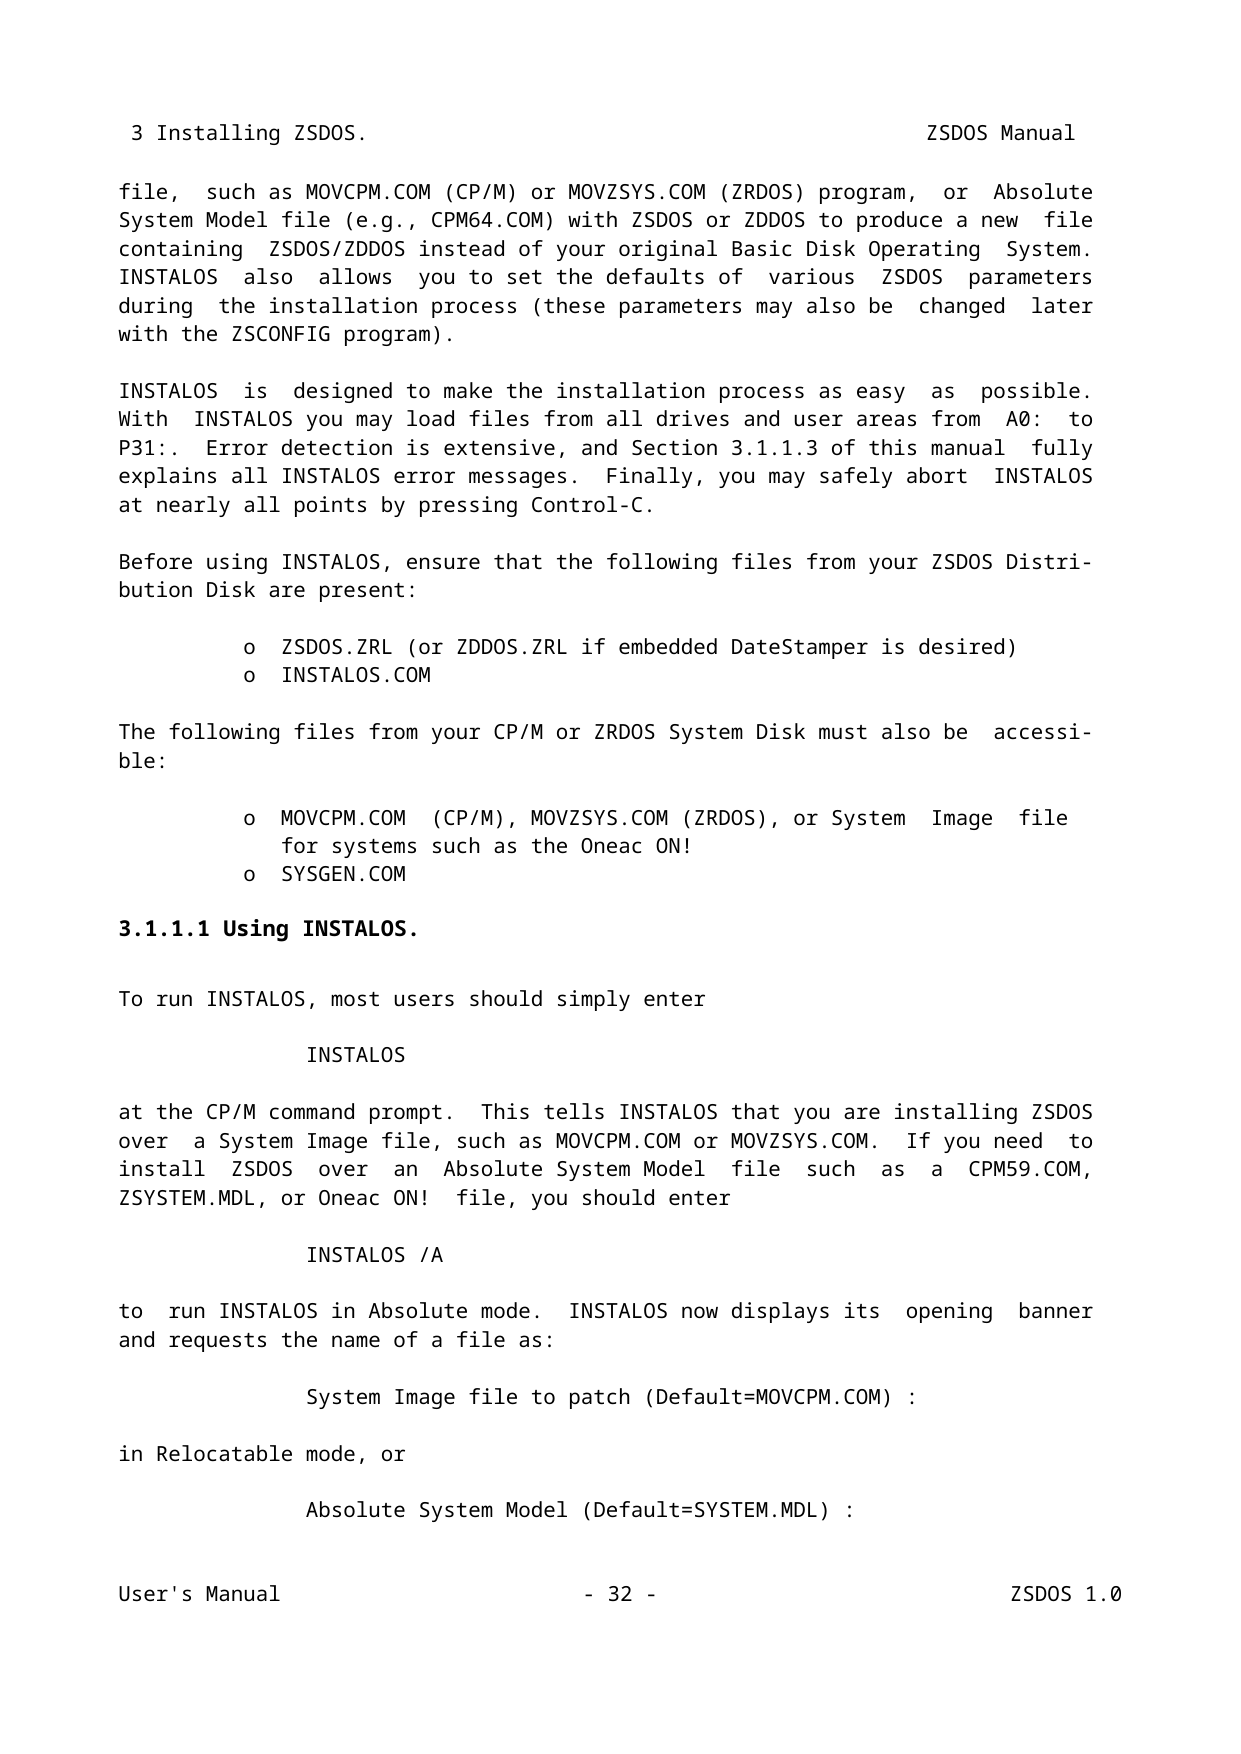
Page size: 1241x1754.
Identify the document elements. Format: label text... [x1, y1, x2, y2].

text To run INSTALOS, most users should simply enter [118, 984, 1122, 1012]
text install ZSDOS over an Absolute System Model file such as a CPM59.COM, [118, 1154, 1122, 1183]
text System Model file (e.g., CPM64.COM) with ZSDOS or ZDDOS to produce a new file [118, 206, 1122, 234]
text over a System Image file, such as MOVCPM.COM or MOVZSYS.COM. If you need to [118, 1126, 1122, 1154]
text P31:. Error detection is extensive, and Section 3.1.1.3 of this manual fully [118, 433, 1122, 461]
text INSTALOS is designed to make the installation process as easy as possible. [118, 376, 1122, 404]
text The following files from your CP/M or ZRDOS System Disk must also be accessi- [118, 717, 1122, 746]
text during the installation process (these parameters may also be changed later [118, 291, 1122, 319]
text file, such as MOVCPM.COM (CP/M) or MOVZSYS.COM (ZRDOS) program, or Absolute [118, 177, 1122, 206]
text bution Disk are present: [118, 575, 1122, 604]
text With INSTALOS you may load files from all drives and user areas from A0: to [118, 404, 1122, 433]
text INSTALOS also allows you to set the defaults of various ZSDOS parameters [118, 262, 1122, 291]
text o SYSGEN.COM [118, 859, 1122, 888]
text and requests the name of a file as: [118, 1325, 1122, 1353]
text at nearly all points by pressing Control-C. [118, 490, 1122, 518]
text ZSYSTEM.MDL, or Oneac ON! file, you should enter [118, 1183, 1122, 1211]
text in Relocatable mode, or [118, 1439, 1122, 1467]
text Before using INSTALOS, ensure that the following files from your ZSDOS Distri- [118, 547, 1122, 575]
text to run INSTALOS in Absolute mode. INSTALOS now displays its opening banner [118, 1297, 1122, 1325]
text System Image file to patch (Default=MOVCPM.COM) : [118, 1382, 1122, 1410]
text with the ZSCONFIG program). [118, 319, 1122, 348]
subtitle 3.1.1.1 Using INSTALOS. [118, 913, 1122, 943]
text Absolute System Model (Default=SYSTEM.MDL) : [118, 1496, 1122, 1524]
text ble: [118, 746, 1122, 774]
text o INSTALOS.COM [118, 661, 1122, 689]
text for systems such as the Oneac ON! [118, 831, 1122, 859]
text containing ZSDOS/ZDDOS instead of your original Basic Disk Operating System. [118, 234, 1122, 262]
text INSTALOS /A [118, 1240, 1122, 1268]
text o ZSDOS.ZRL (or ZDDOS.ZRL if embedded DateStamper is desired) [118, 632, 1122, 661]
text o MOVCPM.COM (CP/M), MOVZSYS.COM (ZRDOS), or System Image file [118, 803, 1122, 831]
text INSTALOS [118, 1041, 1122, 1069]
text at the CP/M command prompt. This tells INSTALOS that you are installing ZSDOS [118, 1097, 1122, 1126]
text explains all INSTALOS error messages. Finally, you may safely abort INSTALOS [118, 461, 1122, 490]
